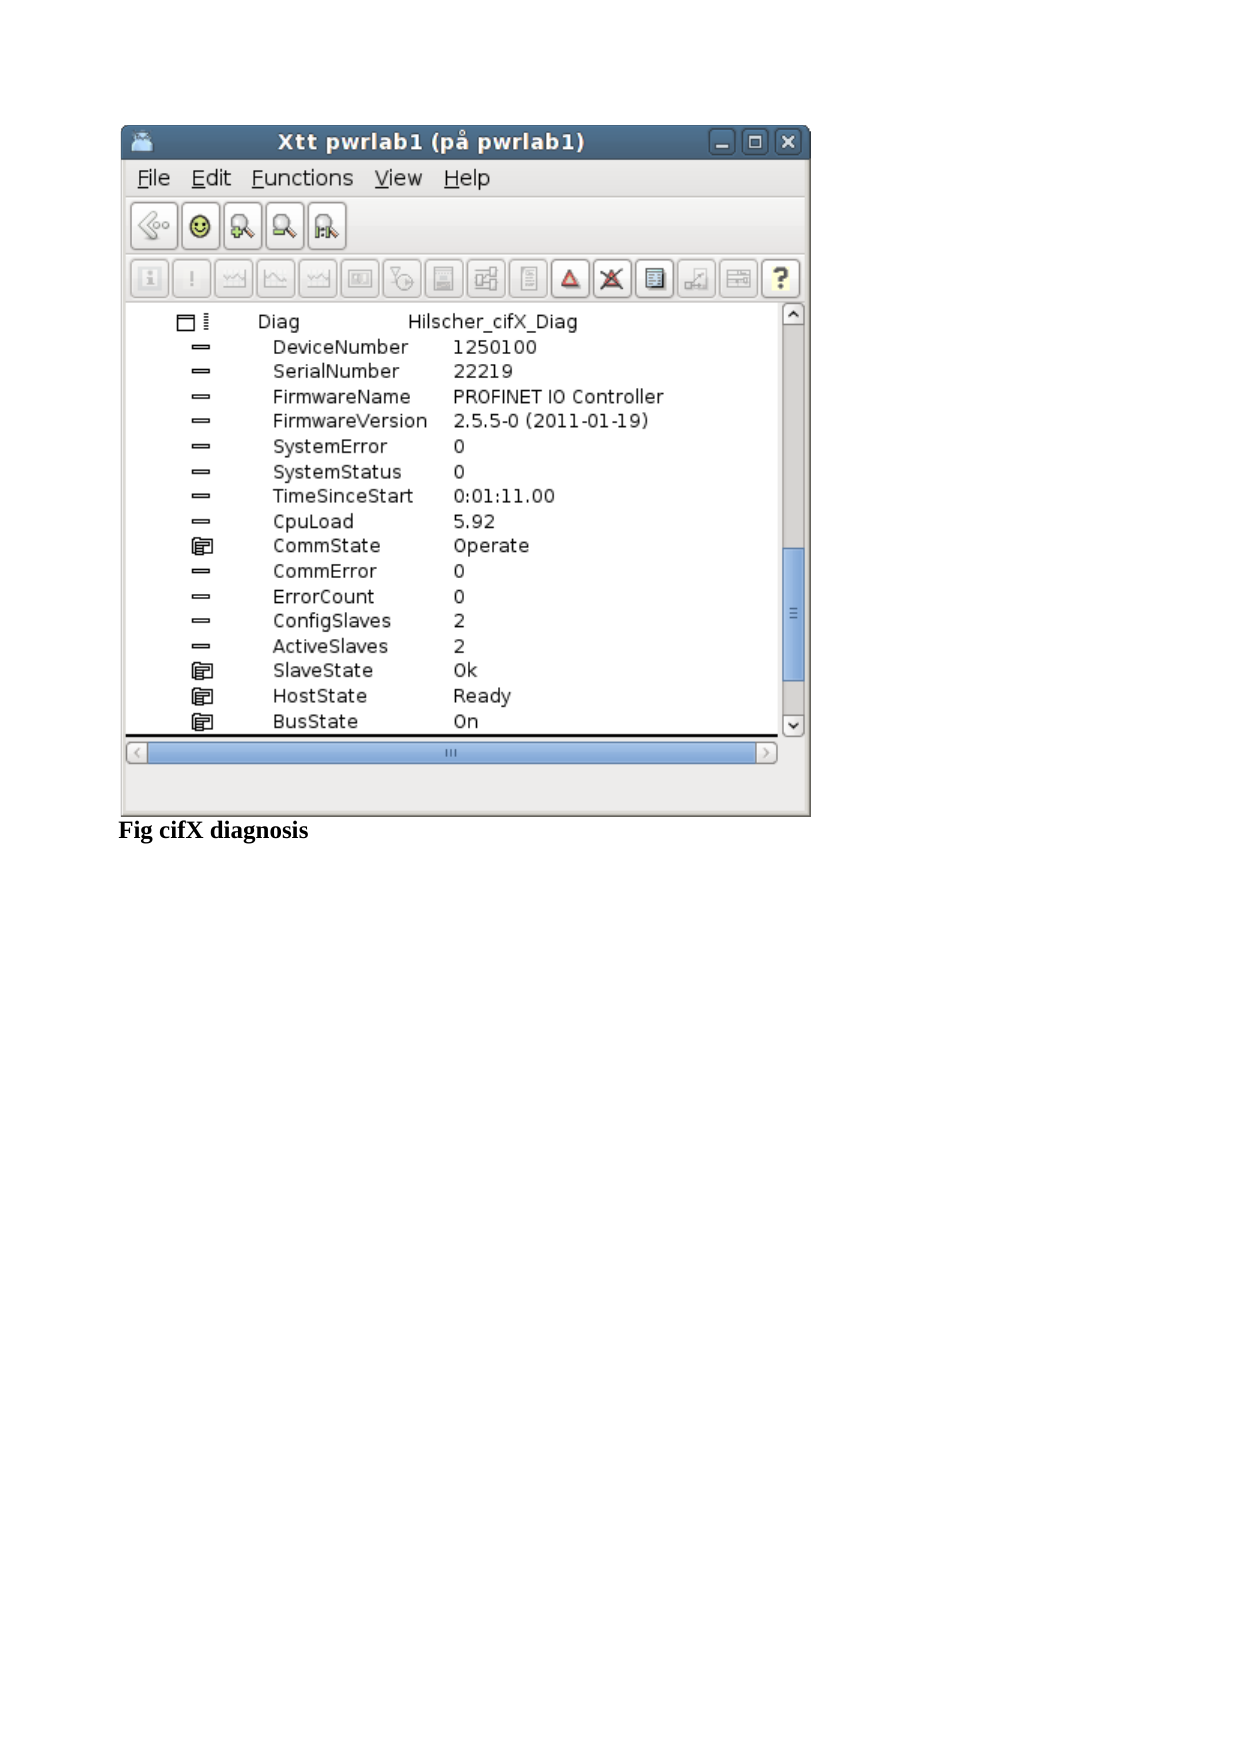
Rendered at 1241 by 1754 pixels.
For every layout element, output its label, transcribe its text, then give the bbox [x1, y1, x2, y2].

text Fig cifX diagnosis [118, 118, 1122, 844]
picture [120, 125, 811, 817]
